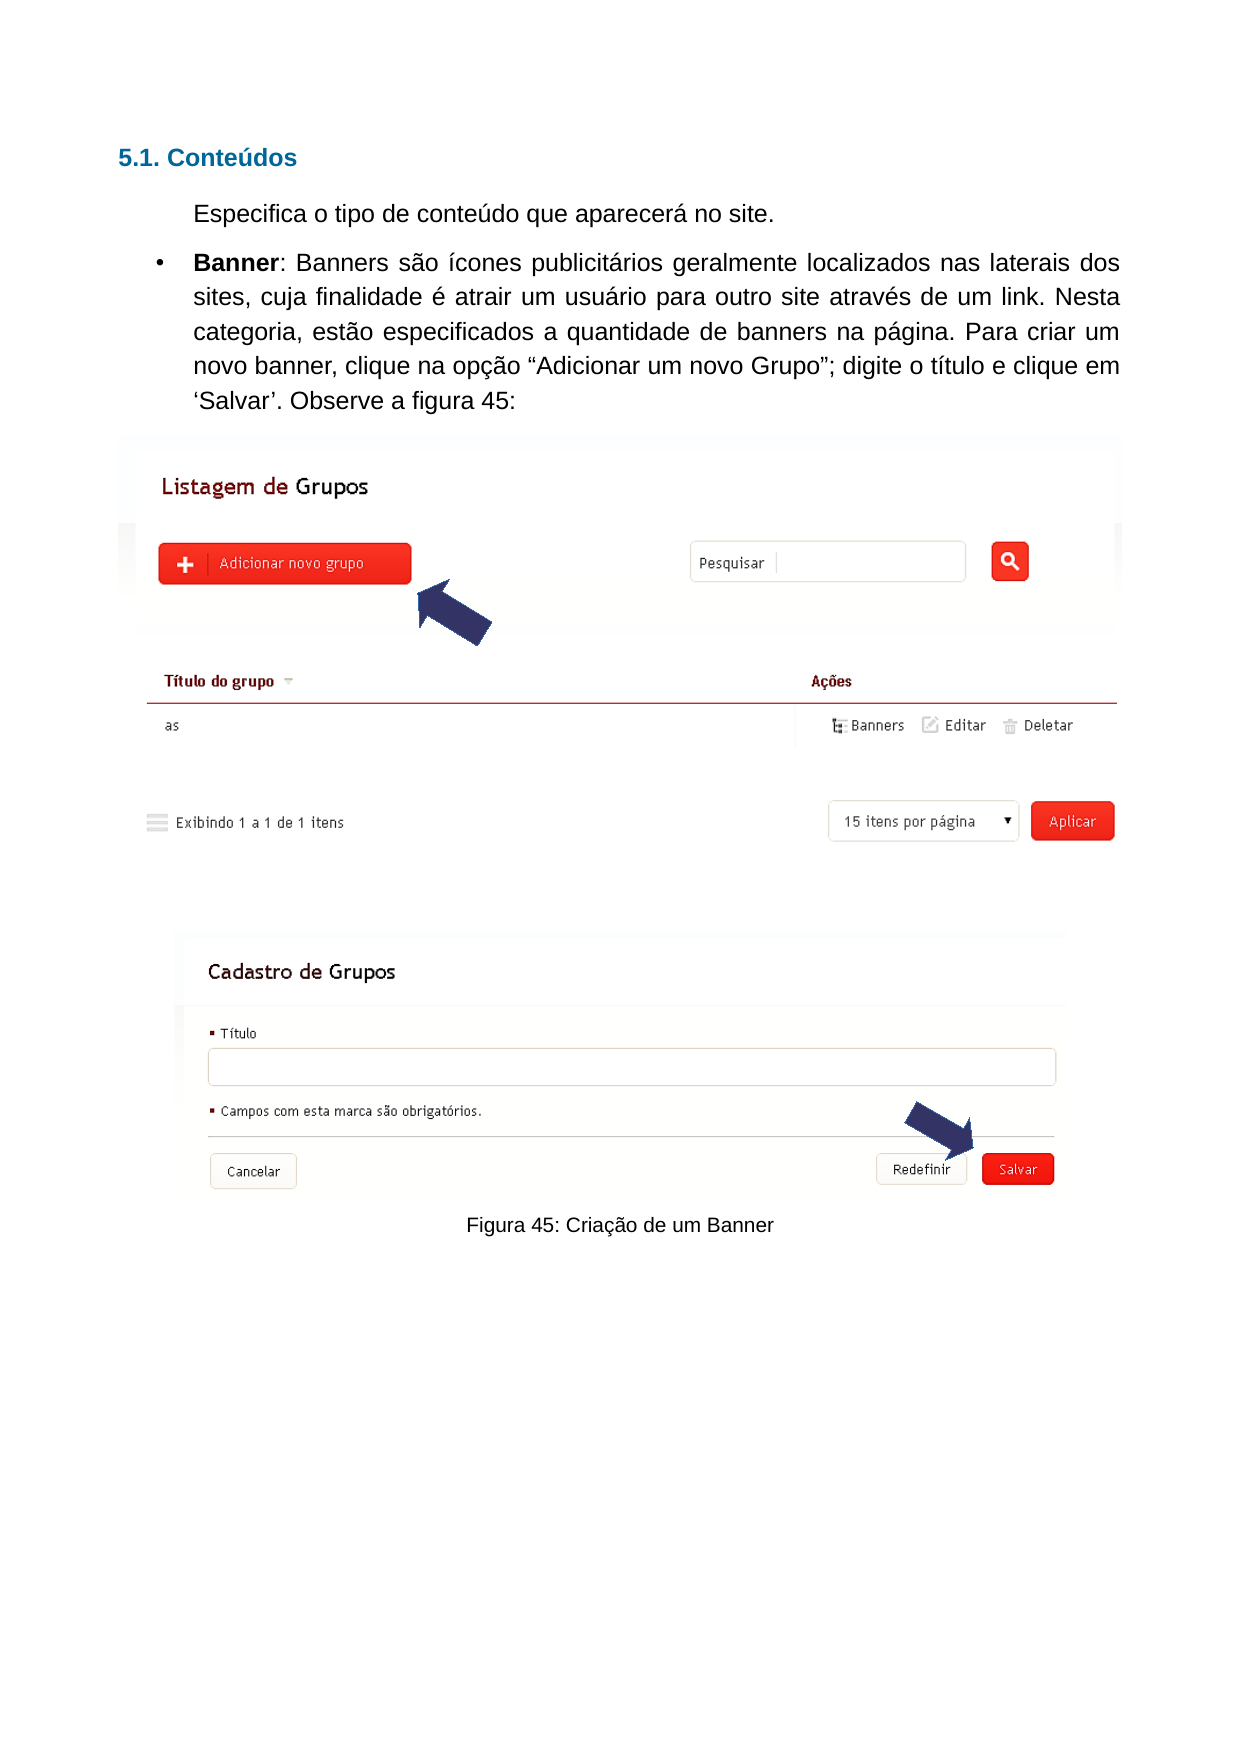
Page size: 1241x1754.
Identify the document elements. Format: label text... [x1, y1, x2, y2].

text Figura 45: Criação de um Banner [174, 1202, 1066, 1237]
text Especifica o tipo de conteúdo que aparecerá no site. [118, 199, 1122, 227]
list Banner: Banners são ícones publicitários geralmente localizados nas laterais dos sites, cuja finalidade é atrair um usuário para outro site através de um link. Nesta categoria, estão especificados a quantidade de banners na página. Para criar um novo banner, clique na opção “Adicionar um novo Grupo”; digite o título e clique em ‘Salvar’. Observe a figura 45: [156, 248, 1122, 414]
subtitle Conteúdos [118, 143, 1122, 172]
